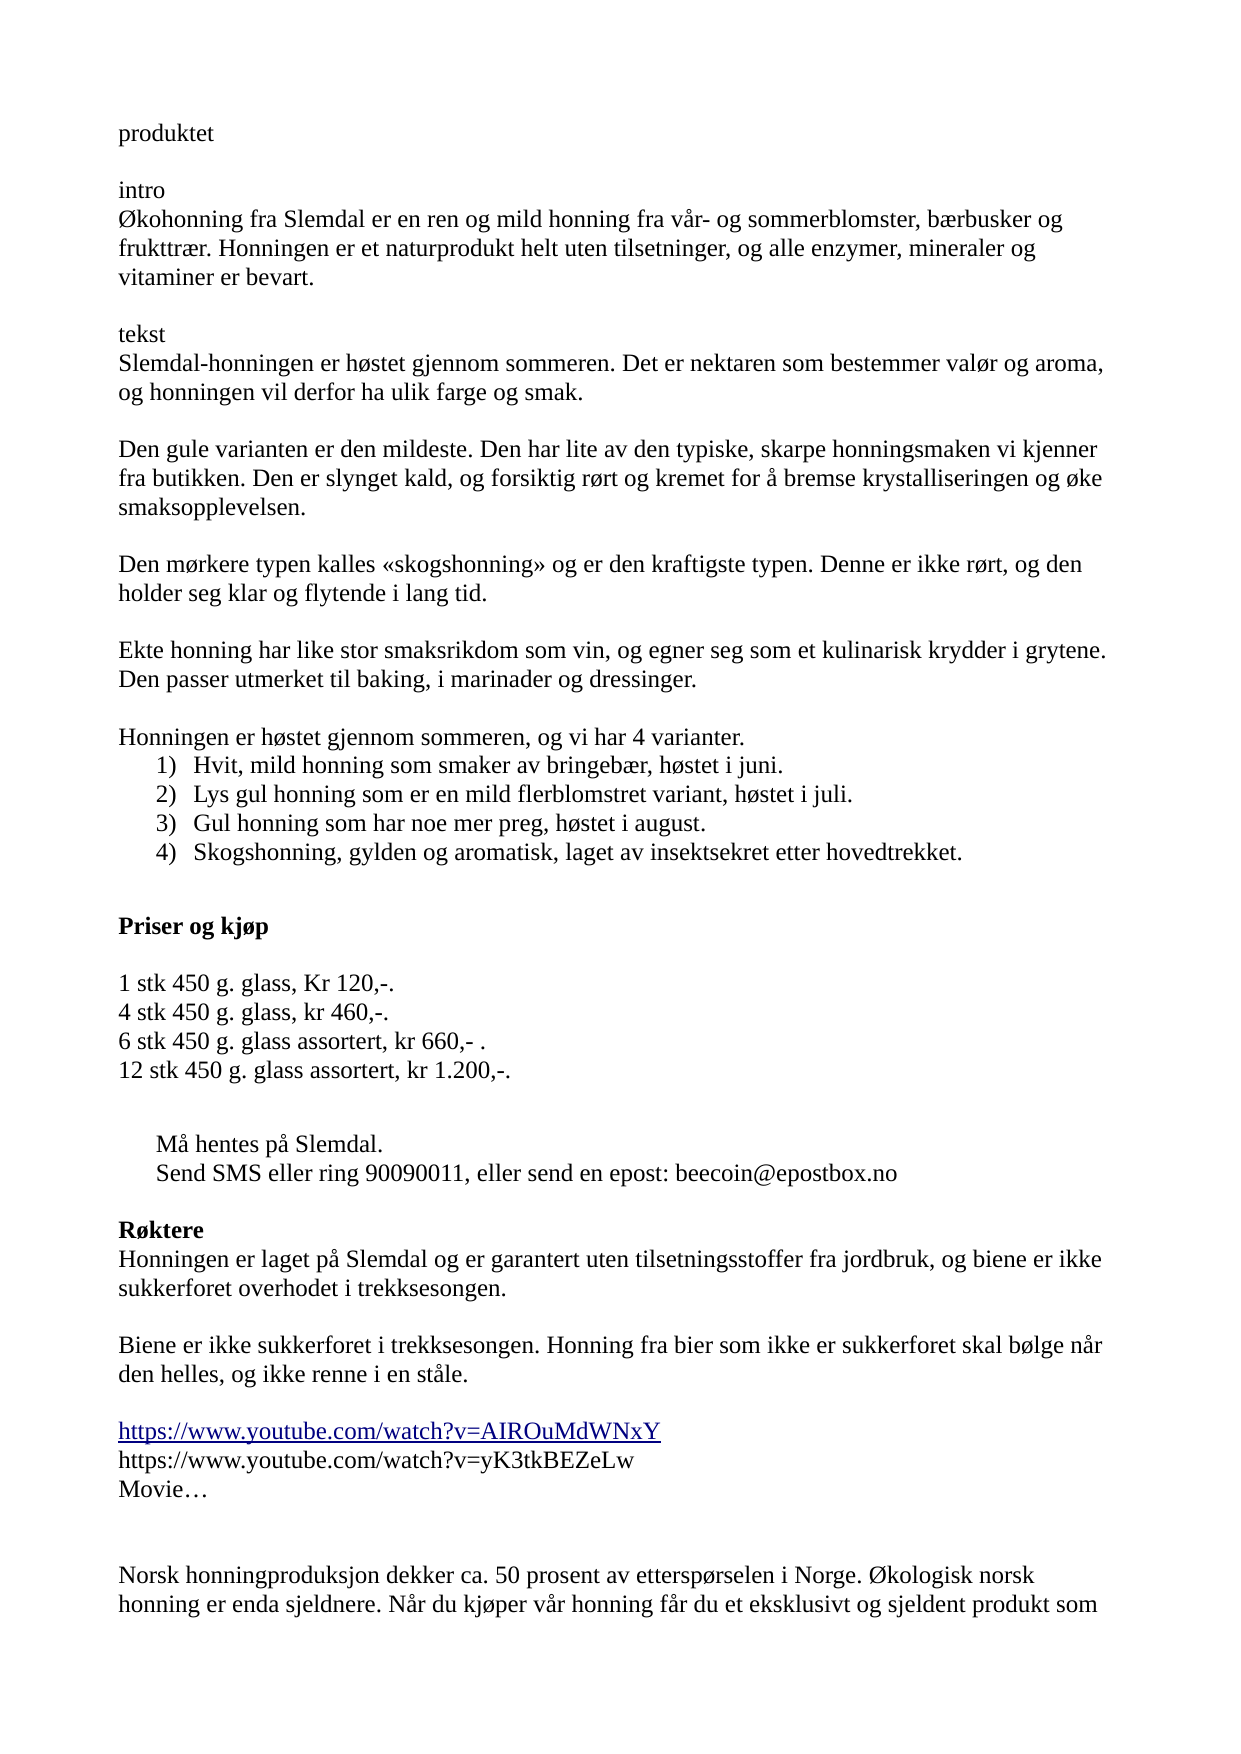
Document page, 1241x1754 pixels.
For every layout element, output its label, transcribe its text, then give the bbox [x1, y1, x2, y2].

text Den mørkere typen kalles «skogshonning» og er den kraftigste typen. Denne er ikke rørt, og den holder seg klar og flytende i lang tid. [118, 549, 1122, 607]
text Movie… [118, 1474, 1122, 1503]
text 1 stk 450 g. glass, Kr 120,-. 4 stk 450 g. glass, kr 460,-. 6 stk 450 g. glass assortert, kr 660,- . 12 stk 450 g. glass assortert, kr 1.200,-. [118, 968, 1122, 1083]
text Må hentes på Slemdal. Send SMS eller ring 90090011, eller send en epost: beecoin@epostbox.no [156, 1129, 1122, 1186]
text https://www.youtube.com/watch?v=yK3tkBEZeLw [118, 1445, 1122, 1474]
text Slemdal-honningen er høstet gjennom sommeren. Det er nektaren som bestemmer valør og aroma, og honningen vil derfor ha ulik farge og smak. [118, 348, 1122, 406]
text intro [118, 176, 1122, 204]
text produktet [118, 118, 1122, 147]
list Hvit, mild honning som smaker av bringebær, høstet i juni. [156, 751, 1122, 779]
text Biene er ikke sukkerforet i trekksesongen. Honning fra bier som ikke er sukkerforet skal bølge når den helles, og ikke renne i en ståle. [118, 1330, 1122, 1388]
text Honningen er høstet gjennom sommeren, og vi har 4 varianter. [118, 722, 1122, 751]
list Gul honning som har noe mer preg, høstet i august. [156, 808, 1122, 837]
text https://www.youtube.com/watch?v=AIROuMdWNxY [118, 1416, 1122, 1445]
text Priser og kjøp [118, 911, 1122, 940]
text Økohonning fra Slemdal er en ren og mild honning fra vår- og sommerblomster, bærbusker og frukttrær. Honningen er et naturprodukt helt uten tilsetninger, og alle enzymer, mineraler og vitaminer er bevart. [118, 204, 1122, 291]
text Norsk honningproduksjon dekker ca. 50 prosent av etterspørselen i Norge. Økologisk norsk honning er enda sjeldnere. Når du kjøper vår honning får du et eksklusivt og sjeldent produkt som [118, 1503, 1122, 1618]
list Skogshonning, gylden og aromatisk, laget av insektsekret etter hovedtrekket. [156, 837, 1122, 866]
text Røktere [118, 1215, 1122, 1244]
list Lys gul honning som er en mild flerblomstret variant, høstet i juli. [156, 779, 1122, 808]
text Den gule varianten er den mildeste. Den har lite av den typiske, skarpe honningsmaken vi kjenner fra butikken. Den er slynget kald, og forsiktig rørt og kremet for å bremse krystalliseringen og øke smaksopplevelsen. [118, 434, 1122, 521]
text Ekte honning har like stor smaksrikdom som vin, og egner seg som et kulinarisk krydder i grytene. Den passer utmerket til baking, i marinader og dressinger. [118, 636, 1122, 693]
text tekst [118, 319, 1122, 348]
text Honningen er laget på Slemdal og er garantert uten tilsetningsstoffer fra jordbruk, og biene er ikke sukkerforet overhodet i trekksesongen. [118, 1244, 1122, 1301]
